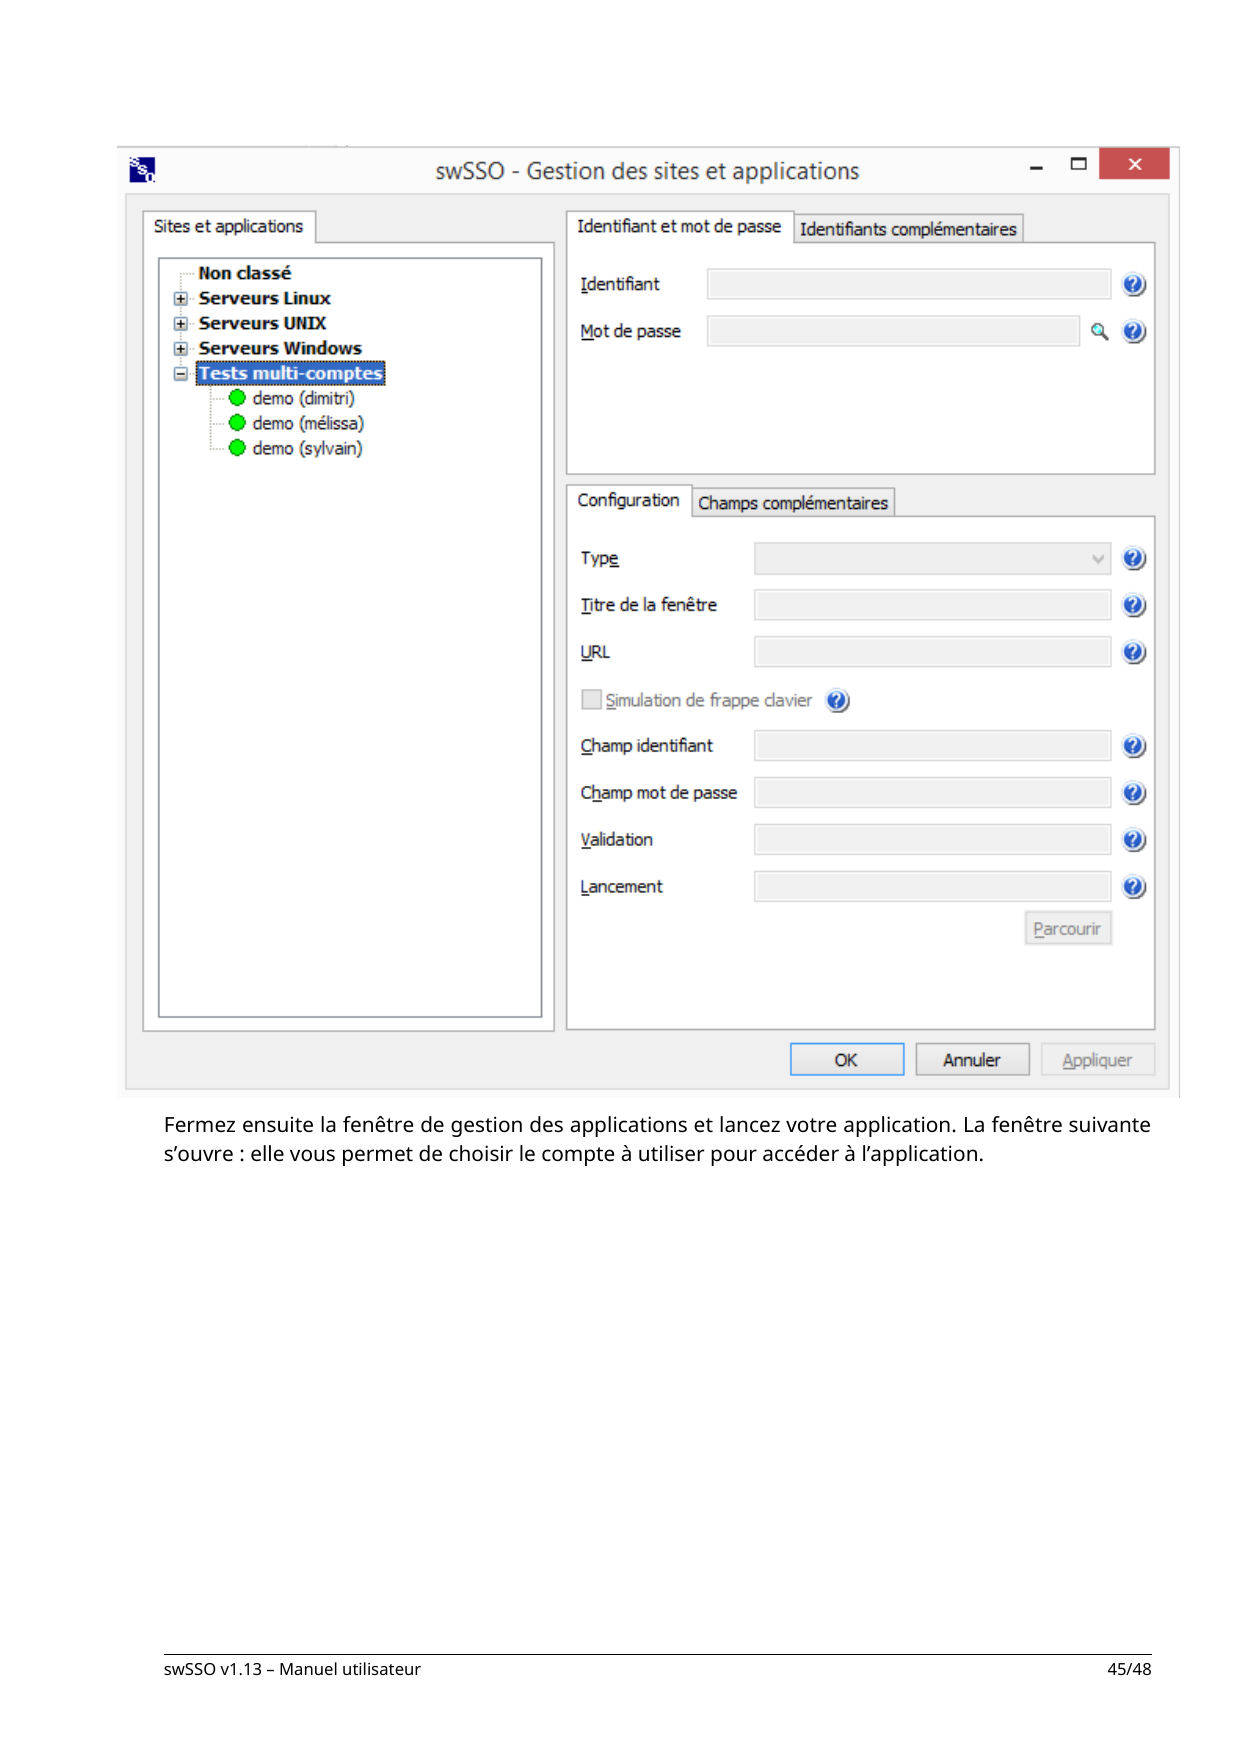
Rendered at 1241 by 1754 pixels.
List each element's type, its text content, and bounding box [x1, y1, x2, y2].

text Fermez ensuite la fenêtre de gestion des applications et lancez votre application. La fenêtre suivante s’ouvre : elle vous permet de choisir le compte à utiliser pour accéder à l’application. [164, 1110, 1152, 1167]
